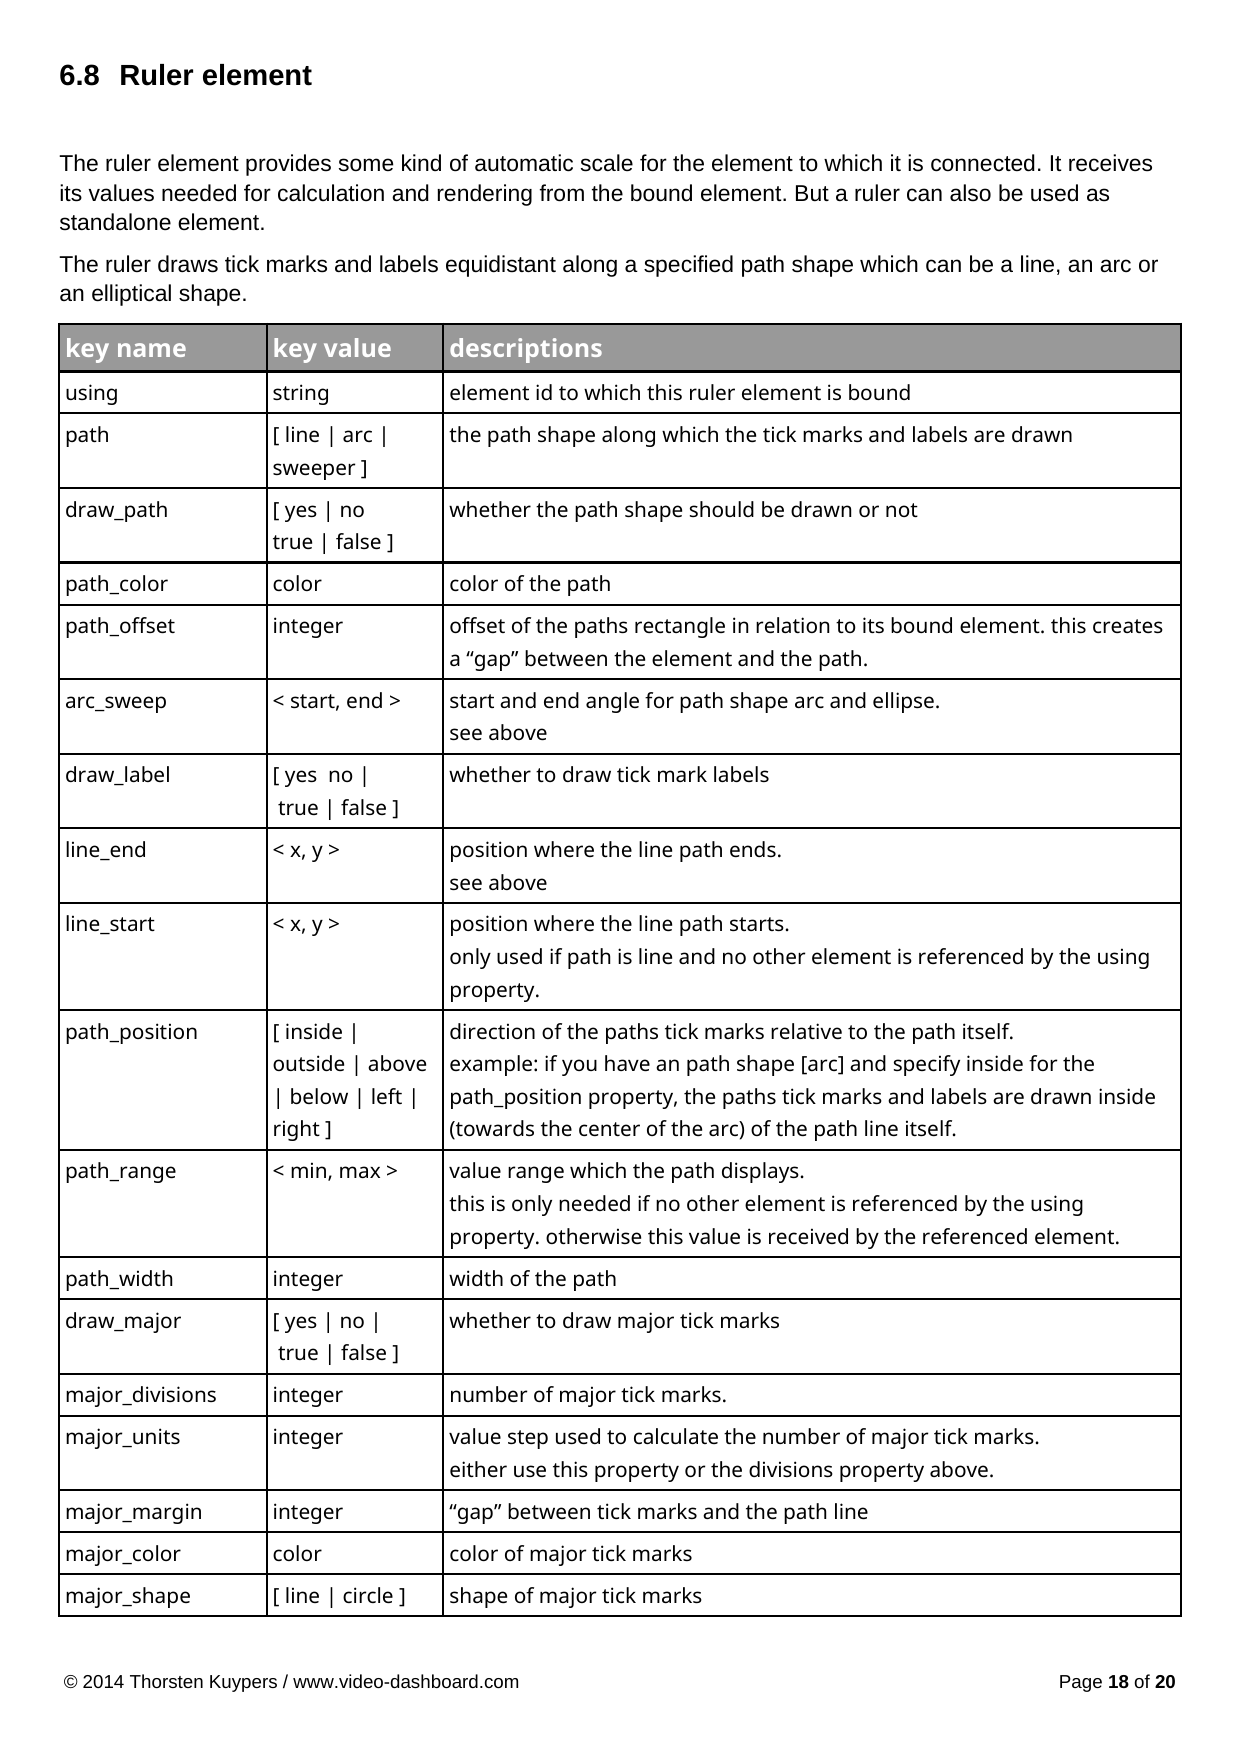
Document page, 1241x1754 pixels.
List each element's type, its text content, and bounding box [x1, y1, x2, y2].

table_cell < start, end > [268, 680, 442, 753]
table_cell using [60, 373, 266, 412]
table_cell path_width [60, 1258, 266, 1298]
table_cell path_position [60, 1011, 266, 1149]
table_cell integer [268, 1491, 442, 1531]
table_cell < x, y > [268, 904, 442, 1009]
table_cell shape of major tick marks [444, 1575, 1180, 1615]
table_cell major_color [60, 1533, 266, 1573]
table_cell arc_sweep [60, 680, 266, 753]
table_cell integer [268, 1258, 442, 1298]
table_cell < min, max > [268, 1151, 442, 1256]
table_cell direction of the paths tick marks relative to the path itself. example: if you have an path shape [arc] and specify inside for the path_position property, the paths tick marks and labels are drawn inside (towards the center of the arc) of the path line itself. [444, 1011, 1180, 1149]
text The ruler draws tick marks and labels equidistant along a specified path shape which can be a line, an arc or an elliptical shape. [59, 251, 1181, 306]
table_cell major_margin [60, 1491, 266, 1531]
table_cell “gap” between tick marks and the path line [444, 1491, 1180, 1531]
table_cell whether to draw tick mark labels [444, 755, 1180, 827]
table_cell position where the line path starts. only used if path is line and no other element is referenced by the using property. [444, 904, 1180, 1009]
table_cell draw_major [60, 1300, 266, 1372]
table_cell [ yes no | true | false ] [268, 755, 442, 827]
table_header key value [268, 325, 442, 370]
table_cell [ line | circle ] [268, 1575, 442, 1615]
table_cell element id to which this ruler element is bound [444, 373, 1180, 412]
table_cell [ yes | no | true | false ] [268, 1300, 442, 1372]
table_header key name [60, 325, 266, 370]
table_cell string [268, 373, 442, 412]
table_cell whether to draw major tick marks [444, 1300, 1180, 1372]
table_cell color of major tick marks [444, 1533, 1180, 1573]
table_cell path_color [60, 564, 266, 603]
table_header descriptions [444, 325, 1180, 370]
table_cell value step used to calculate the number of major tick marks. either use this property or the divisions property above. [444, 1417, 1180, 1489]
table_cell path_offset [60, 606, 266, 678]
table_cell color [268, 564, 442, 603]
table_cell [ inside | outside | above | below | left | right ] [268, 1011, 442, 1149]
table_cell line_end [60, 829, 266, 902]
table_cell whether the path shape should be drawn or not [444, 489, 1180, 561]
table_cell line_start [60, 904, 266, 1009]
table_cell position where the line path ends. see above [444, 829, 1180, 902]
table_cell major_divisions [60, 1375, 266, 1414]
subtitle Ruler element [59, 59, 1181, 92]
table_cell major_units [60, 1417, 266, 1489]
table_cell offset of the paths rectangle in relation to its bound element. this creates a “gap” between the element and the path. [444, 606, 1180, 678]
table_cell path_range [60, 1151, 266, 1256]
table_cell the path shape along which the tick marks and labels are drawn [444, 414, 1180, 487]
table_cell path [60, 414, 266, 487]
table_cell integer [268, 606, 442, 678]
table_cell width of the path [444, 1258, 1180, 1298]
table_cell start and end angle for path shape arc and ellipse. see above [444, 680, 1180, 753]
table_cell color of the path [444, 564, 1180, 603]
table_cell integer [268, 1417, 442, 1489]
table_cell number of major tick marks. [444, 1375, 1180, 1414]
table_cell value range which the path displays. this is only needed if no other element is referenced by the using property. otherwise this value is received by the referenced element. [444, 1151, 1180, 1256]
table_cell draw_path [60, 489, 266, 561]
table_cell draw_label [60, 755, 266, 827]
table_cell [ yes | no true | false ] [268, 489, 442, 561]
table_cell < x, y > [268, 829, 442, 902]
table_cell integer [268, 1375, 442, 1414]
table_cell major_shape [60, 1575, 266, 1615]
text The ruler element provides some kind of automatic scale for the element to which it is connected. It receives its values needed for calculation and rendering from the bound element. But a ruler can also be used as standalone element. [59, 151, 1181, 235]
table_cell [ line | arc | sweeper ] [268, 414, 442, 487]
table_cell color [268, 1533, 442, 1573]
